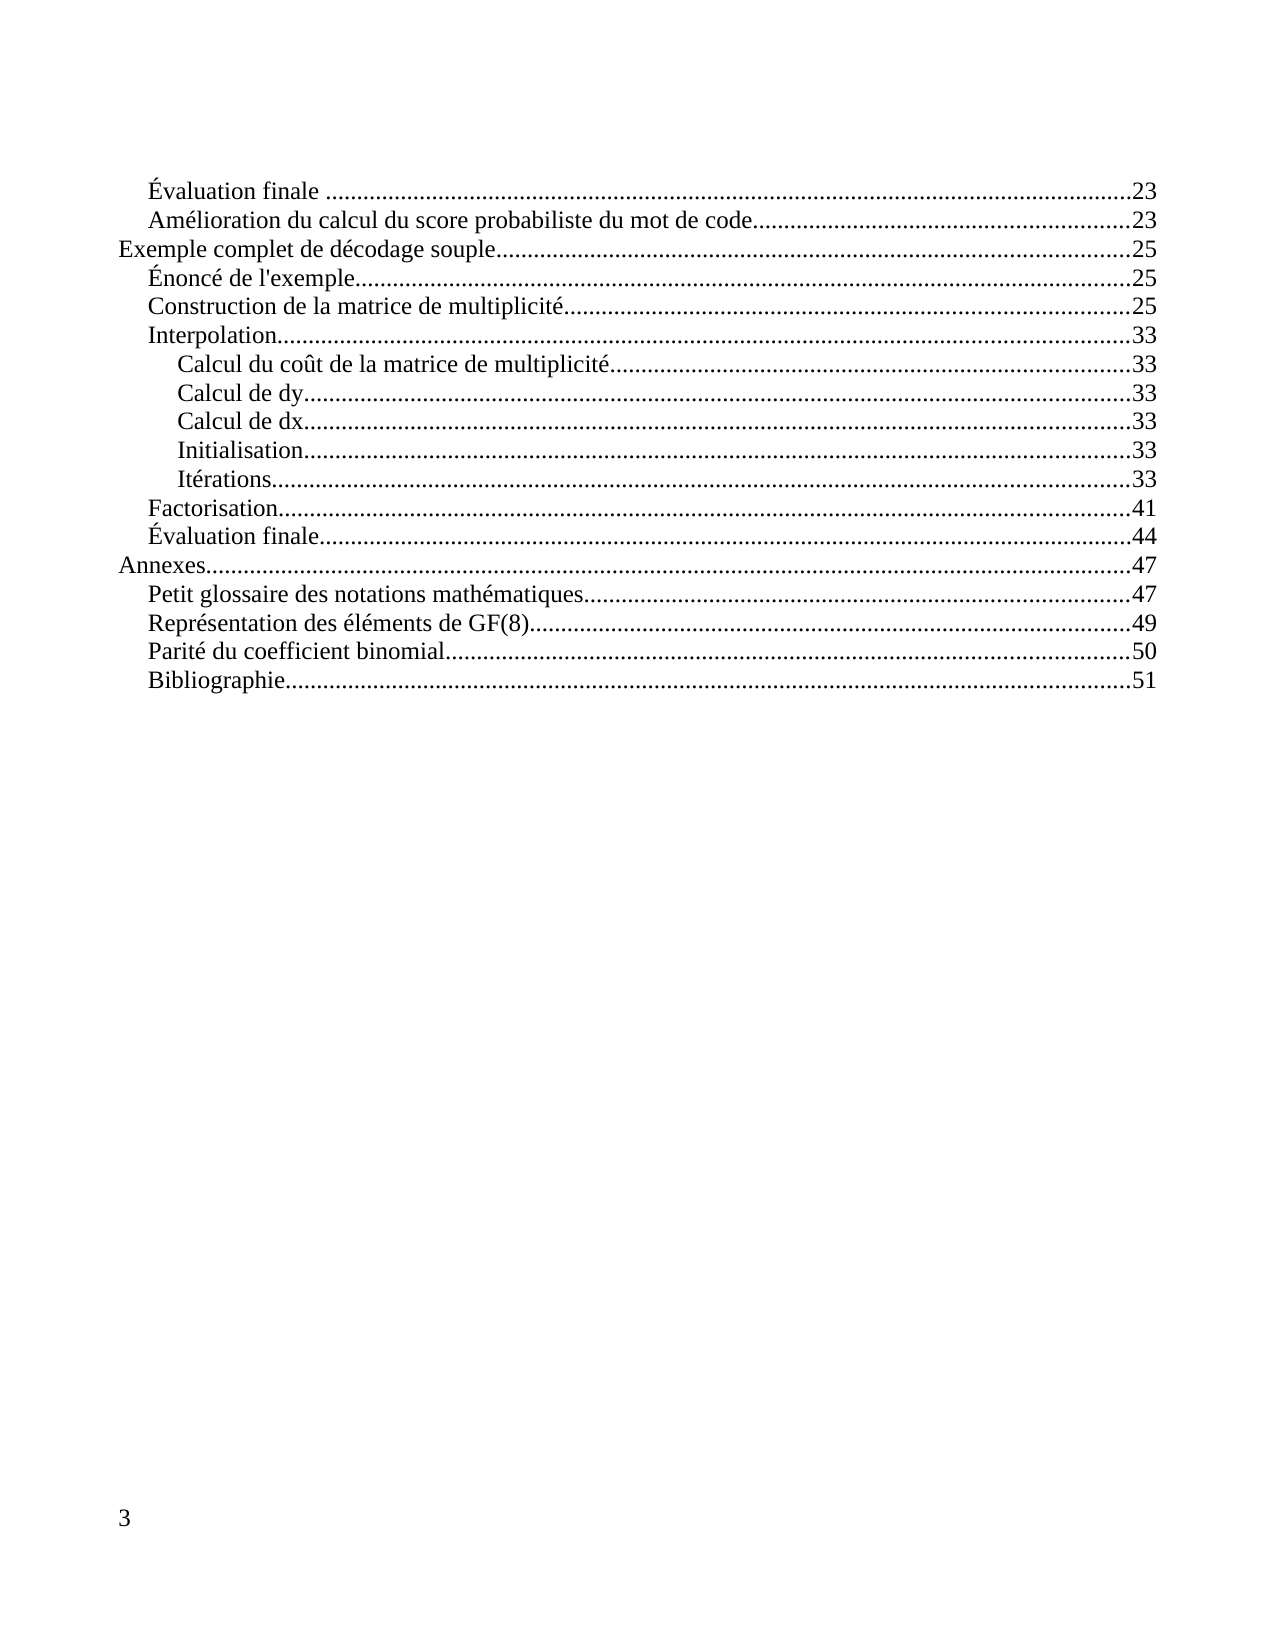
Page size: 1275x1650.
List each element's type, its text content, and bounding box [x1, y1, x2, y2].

text Bibliographie 51 [148, 665, 1157, 694]
text Parité du coefficient binomial 50 [148, 636, 1157, 665]
text Itérations 33 [177, 464, 1157, 493]
text Exemple complet de décodage souple 25 [118, 234, 1157, 263]
text Petit glossaire des notations mathématiques 47 [148, 579, 1157, 608]
text Évaluation finale 23 [148, 176, 1157, 205]
text Représentation des éléments de GF(8) 49 [148, 608, 1157, 636]
text Construction de la matrice de multiplicité 25 [148, 291, 1157, 320]
text Interpolation 33 [148, 320, 1157, 349]
text Annexes 47 [118, 550, 1157, 579]
text Calcul de dx 33 [177, 406, 1157, 435]
text Factorisation 41 [148, 493, 1157, 521]
text Calcul de dy 33 [177, 378, 1157, 406]
text Initialisation 33 [177, 435, 1157, 464]
text Énoncé de l'exemple 25 [148, 263, 1157, 291]
text Amélioration du calcul du score probabiliste du mot de code 23 [148, 205, 1157, 234]
text Calcul du coût de la matrice de multiplicité 33 [177, 349, 1157, 378]
text Évaluation finale 44 [148, 521, 1157, 550]
